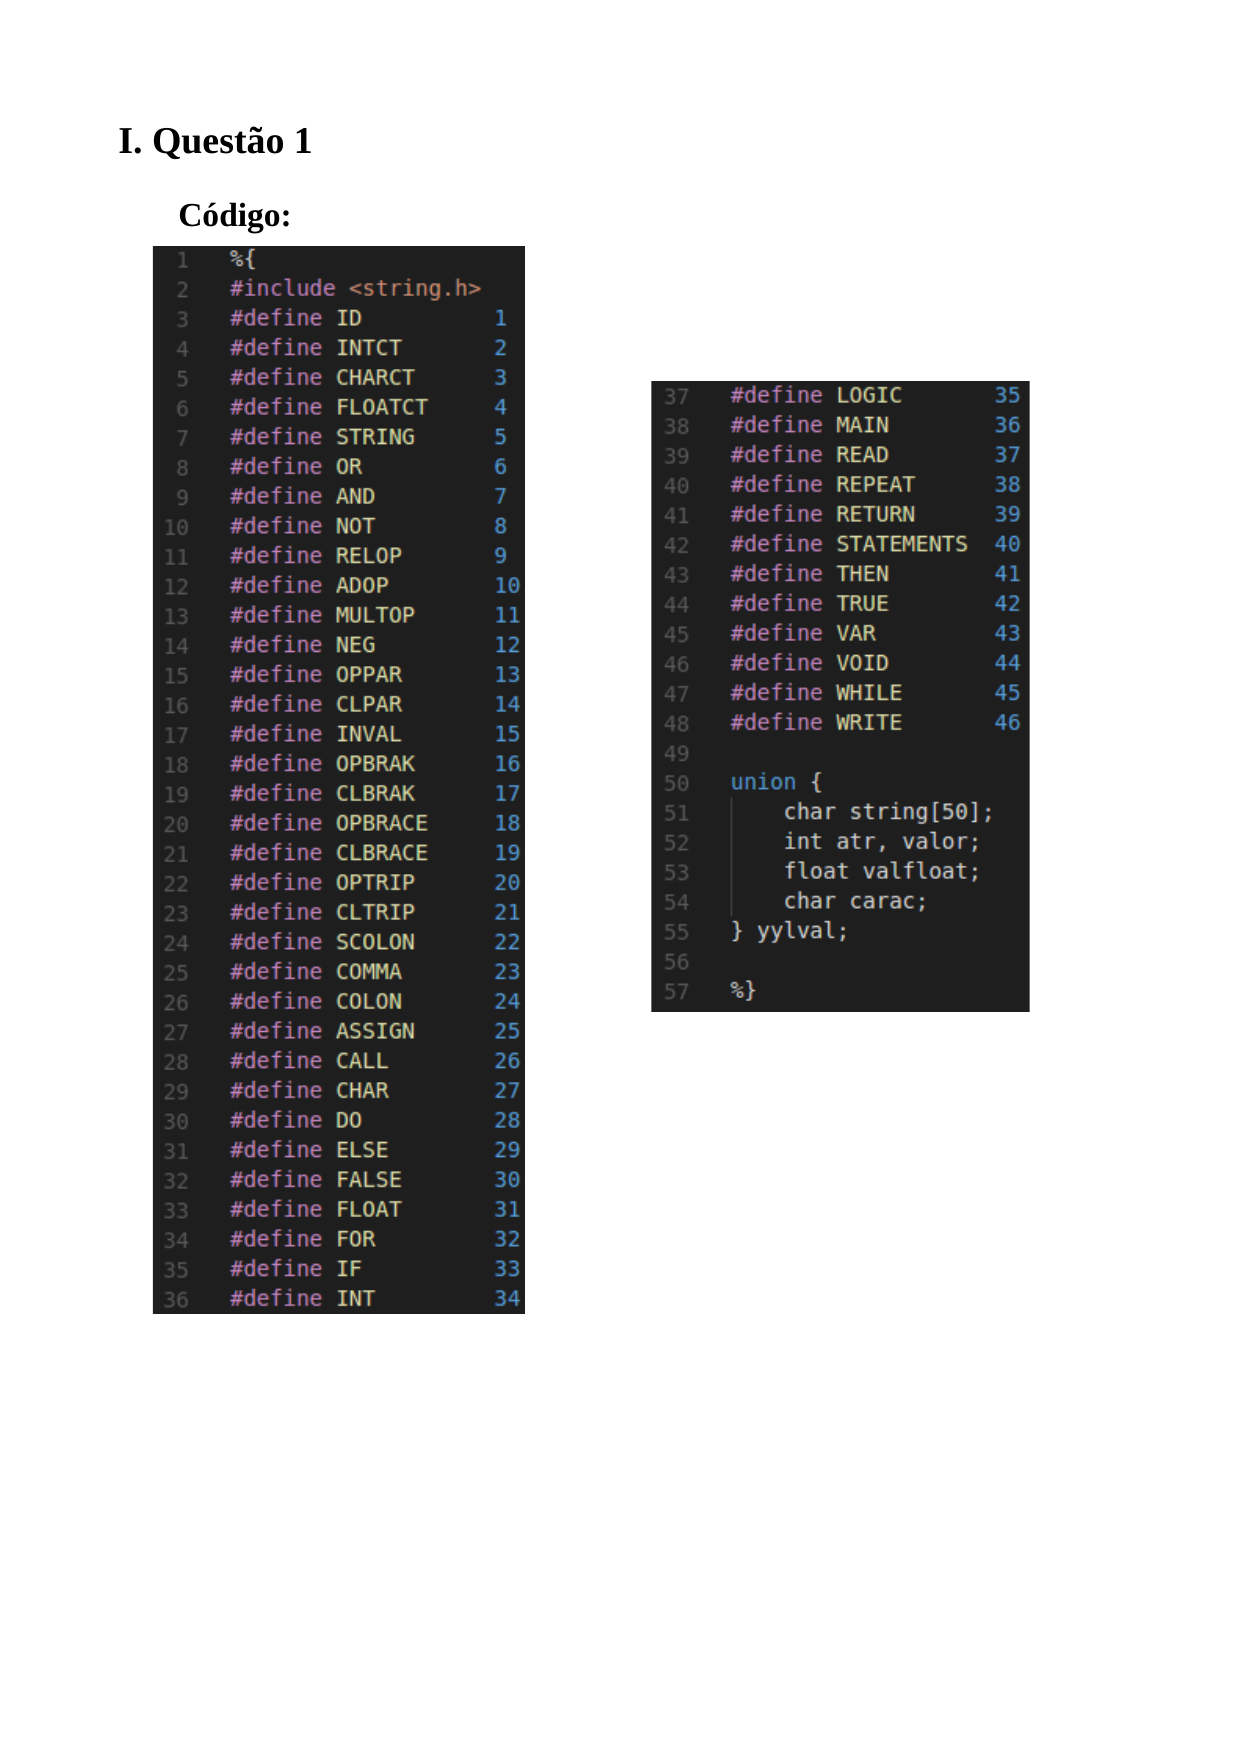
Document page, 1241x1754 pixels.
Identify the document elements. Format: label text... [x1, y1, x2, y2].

picture [651, 381, 1030, 1012]
subtitle I. Questão 1 [118, 118, 1122, 162]
picture [152, 246, 525, 1314]
subtitle Código: [118, 195, 1122, 234]
